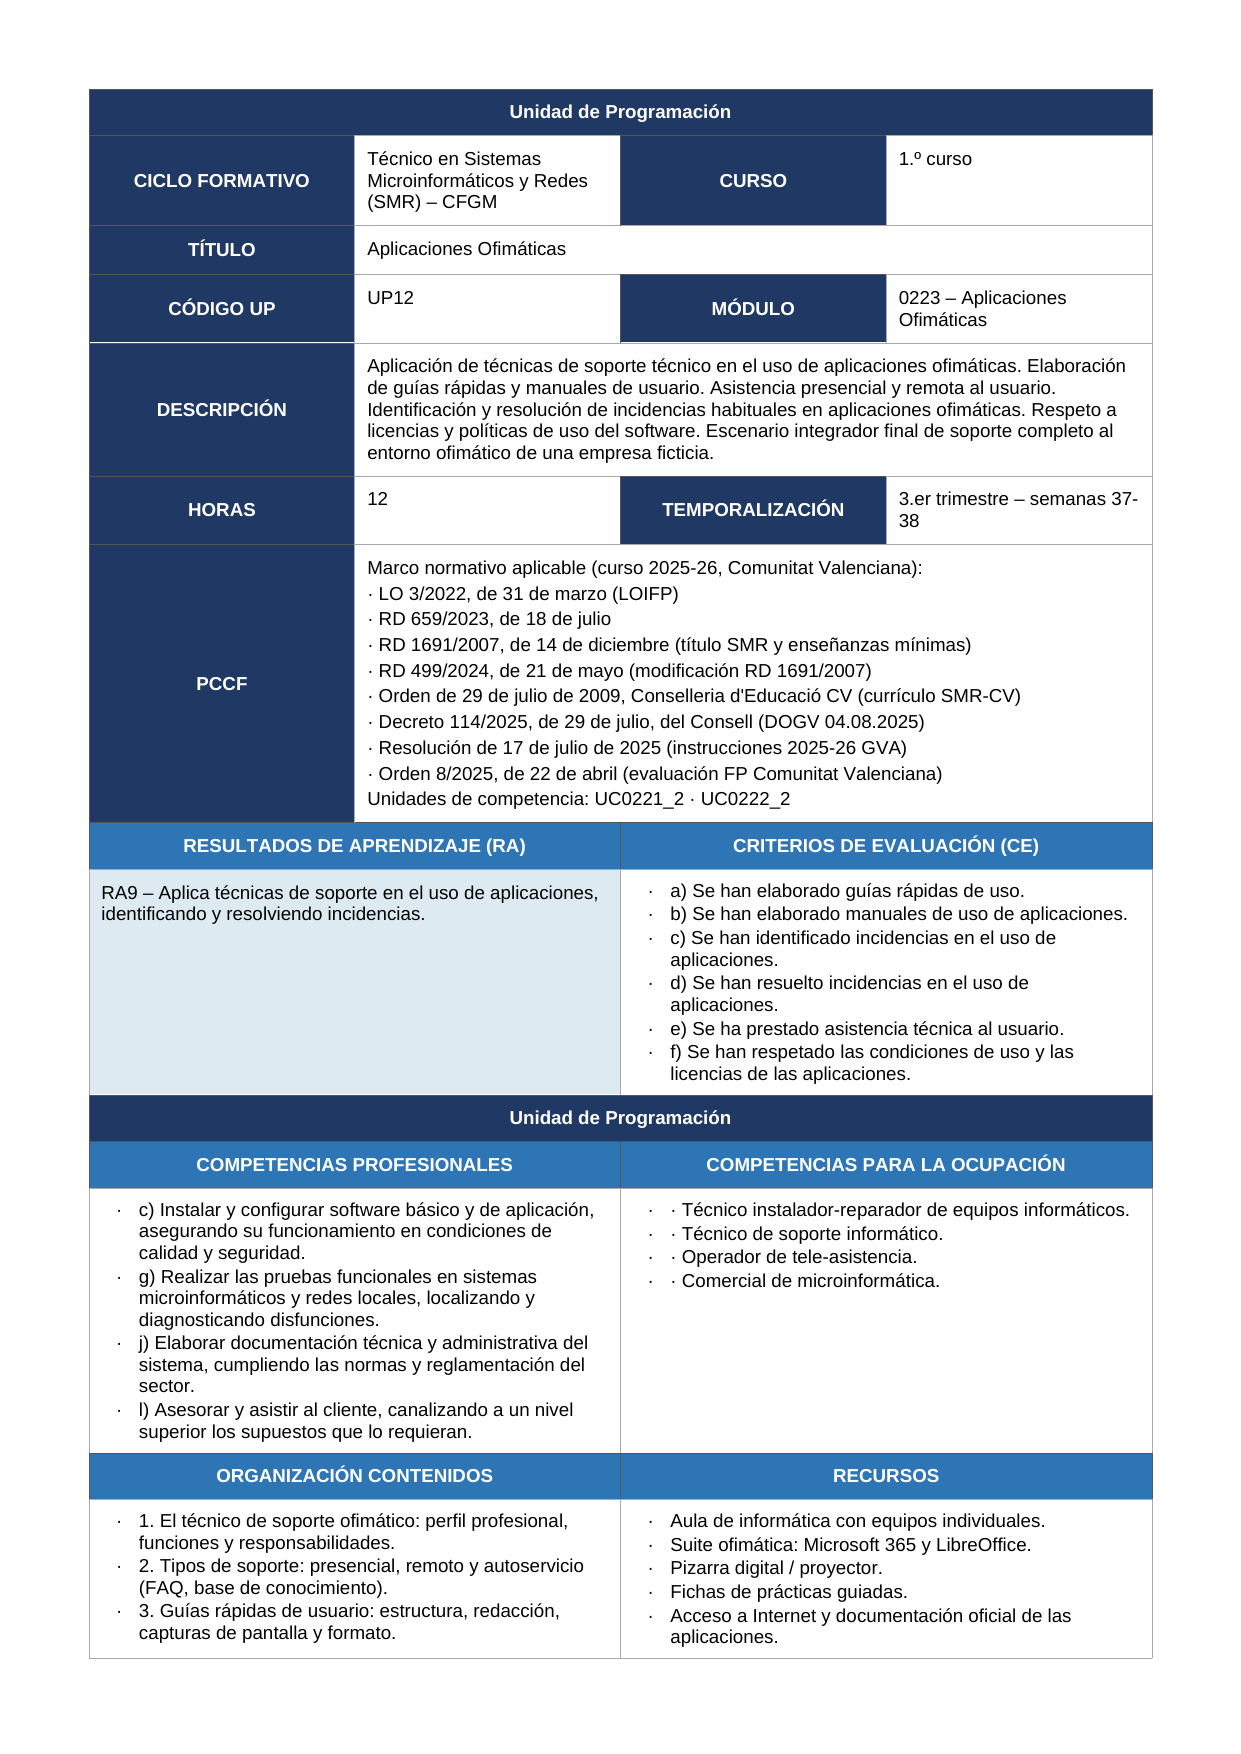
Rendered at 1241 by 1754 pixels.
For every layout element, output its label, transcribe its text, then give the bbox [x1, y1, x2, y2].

table_header Unidad de Programación [90, 90, 1152, 135]
table_cell Marco normativo aplicable (curso 2025-26, Comunitat Valenciana): · LO 3/2022, de 31 de marzo (LOIFP) · RD 659/2023, de 18 de julio · RD 1691/2007, de 14 de diciembre (título SMR y enseñanzas mínimas) · RD 499/2024, de 21 de mayo (modificación RD 1691/2007) · Orden de 29 de julio de 2009, Conselleria d'Educació CV (currículo SMR-CV) · Decreto 114/2025, de 29 de julio, del Consell (DOGV 04.08.2025) · Resolución de 17 de julio de 2025 (instrucciones 2025-26 GVA) · Orden 8/2025, de 22 de abril (evaluación FP Comunitat Valenciana) Unidades de competencia: UC0221_2 · UC0222_2 [355, 545, 1152, 822]
table_cell RESULTADOS DE APRENDIZAJE (RA) [90, 823, 620, 869]
table_cell CICLO FORMATIVO [90, 136, 354, 225]
table_cell 12 [355, 477, 620, 544]
table_cell c) Instalar y configurar software básico y de aplicación, asegurando su funcionamiento en condiciones de calidad y seguridad. g) Realizar las pruebas funcionales en sistemas microinformáticos y redes locales, localizando y diagnosticando disfunciones. j) Elaborar documentación técnica y administrativa del sistema, cumpliendo las normas y reglamentación del sector. l) Asesorar y asistir al cliente, canalizando a un nivel superior los supuestos que lo requieran. [90, 1189, 620, 1452]
table_cell 1.º curso [887, 136, 1152, 225]
table_cell 0223 – Aplicaciones Ofimáticas [887, 275, 1152, 342]
table_cell Aplicación de técnicas de soporte técnico en el uso de aplicaciones ofimáticas. Elaboración de guías rápidas y manuales de usuario. Asistencia presencial y remota al usuario. Identificación y resolución de incidencias habituales en aplicaciones ofimáticas. Respeto a licencias y políticas de uso del software. Escenario integrador final de soporte completo al entorno ofimático de una empresa ficticia. [355, 344, 1152, 476]
table_cell CRITERIOS DE EVALUACIÓN (CE) [621, 823, 1152, 869]
table_cell Unidad de Programación [90, 1096, 1152, 1141]
table_cell RA9 – Aplica técnicas de soporte en el uso de aplicaciones, identificando y resolviendo incidencias. [90, 870, 620, 1094]
table_cell ORGANIZACIÓN CONTENIDOS [90, 1454, 620, 1499]
table_cell CÓDIGO UP [90, 275, 354, 342]
table_cell 3.er trimestre – semanas 37-38 [887, 477, 1152, 544]
table_cell CURSO [621, 136, 886, 225]
table_cell Aula de informática con equipos individuales. Suite ofimática: Microsoft 365 y LibreOffice. Pizarra digital / proyector. Fichas de prácticas guiadas. Acceso a Internet y documentación oficial de las aplicaciones. Herramientas de acceso remoto: Quick Assist (Windows) y AnyDesk. Sistema de tickets simulado (hoja de cálculo o Trello). Casos de incidencias reales documentados. [621, 1500, 1152, 1658]
table_cell UP12 [355, 275, 620, 342]
table_cell PCCF [90, 545, 354, 822]
table_cell DESCRIPCIÓN [90, 344, 354, 476]
table_cell Aplicaciones Ofimáticas [355, 226, 1152, 274]
table_cell TEMPORALIZACIÓN [621, 477, 886, 544]
table_cell · Técnico instalador-reparador de equipos informáticos. · Técnico de soporte informático. · Operador de tele-asistencia. · Comercial de microinformática. [621, 1189, 1152, 1452]
table_cell MÓDULO [621, 275, 886, 342]
table_cell a) Se han elaborado guías rápidas de uso. b) Se han elaborado manuales de uso de aplicaciones. c) Se han identificado incidencias en el uso de aplicaciones. d) Se han resuelto incidencias en el uso de aplicaciones. e) Se ha prestado asistencia técnica al usuario. f) Se han respetado las condiciones de uso y las licencias de las aplicaciones. [621, 870, 1152, 1094]
table_cell COMPETENCIAS PARA LA OCUPACIÓN [621, 1142, 1152, 1188]
table_cell HORAS [90, 477, 354, 544]
table_cell COMPETENCIAS PROFESIONALES [90, 1142, 620, 1188]
table_cell RECURSOS [621, 1454, 1152, 1499]
table_cell Técnico en Sistemas Microinformáticos y Redes (SMR) – CFGM [355, 136, 620, 225]
table_cell 1. El técnico de soporte ofimático: perfil profesional, funciones y responsabilidades. 2. Tipos de soporte: presencial, remoto y autoservicio (FAQ, base de conocimiento). 3. Guías rápidas de usuario: estructura, redacción, capturas de pantalla y formato. 4. Manuales de usuario: diferencias con la guía rápida, índice, glosario y ejemplos. 5. Herramientas de asistencia remota: Quick Assist, TeamViewer, AnyDesk. 6. Registro y gestión de incidencias: ticket, prioridad, escalado y cierre. 7. Incidencias habituales en ofimática: archivo corrupto, macro deshabilitada, fuente ausente, activación de licencia. 8. Políticas de uso de software: licencias en entornos corporativos, auditoría de software. 9. Escenario integrador: rol playing de soporte a usuario con incidencias en el entorno ofimático completo. 10. Evaluación final del módulo: revisión global de los RA. [90, 1500, 620, 1658]
table_cell TÍTULO [90, 226, 354, 274]
